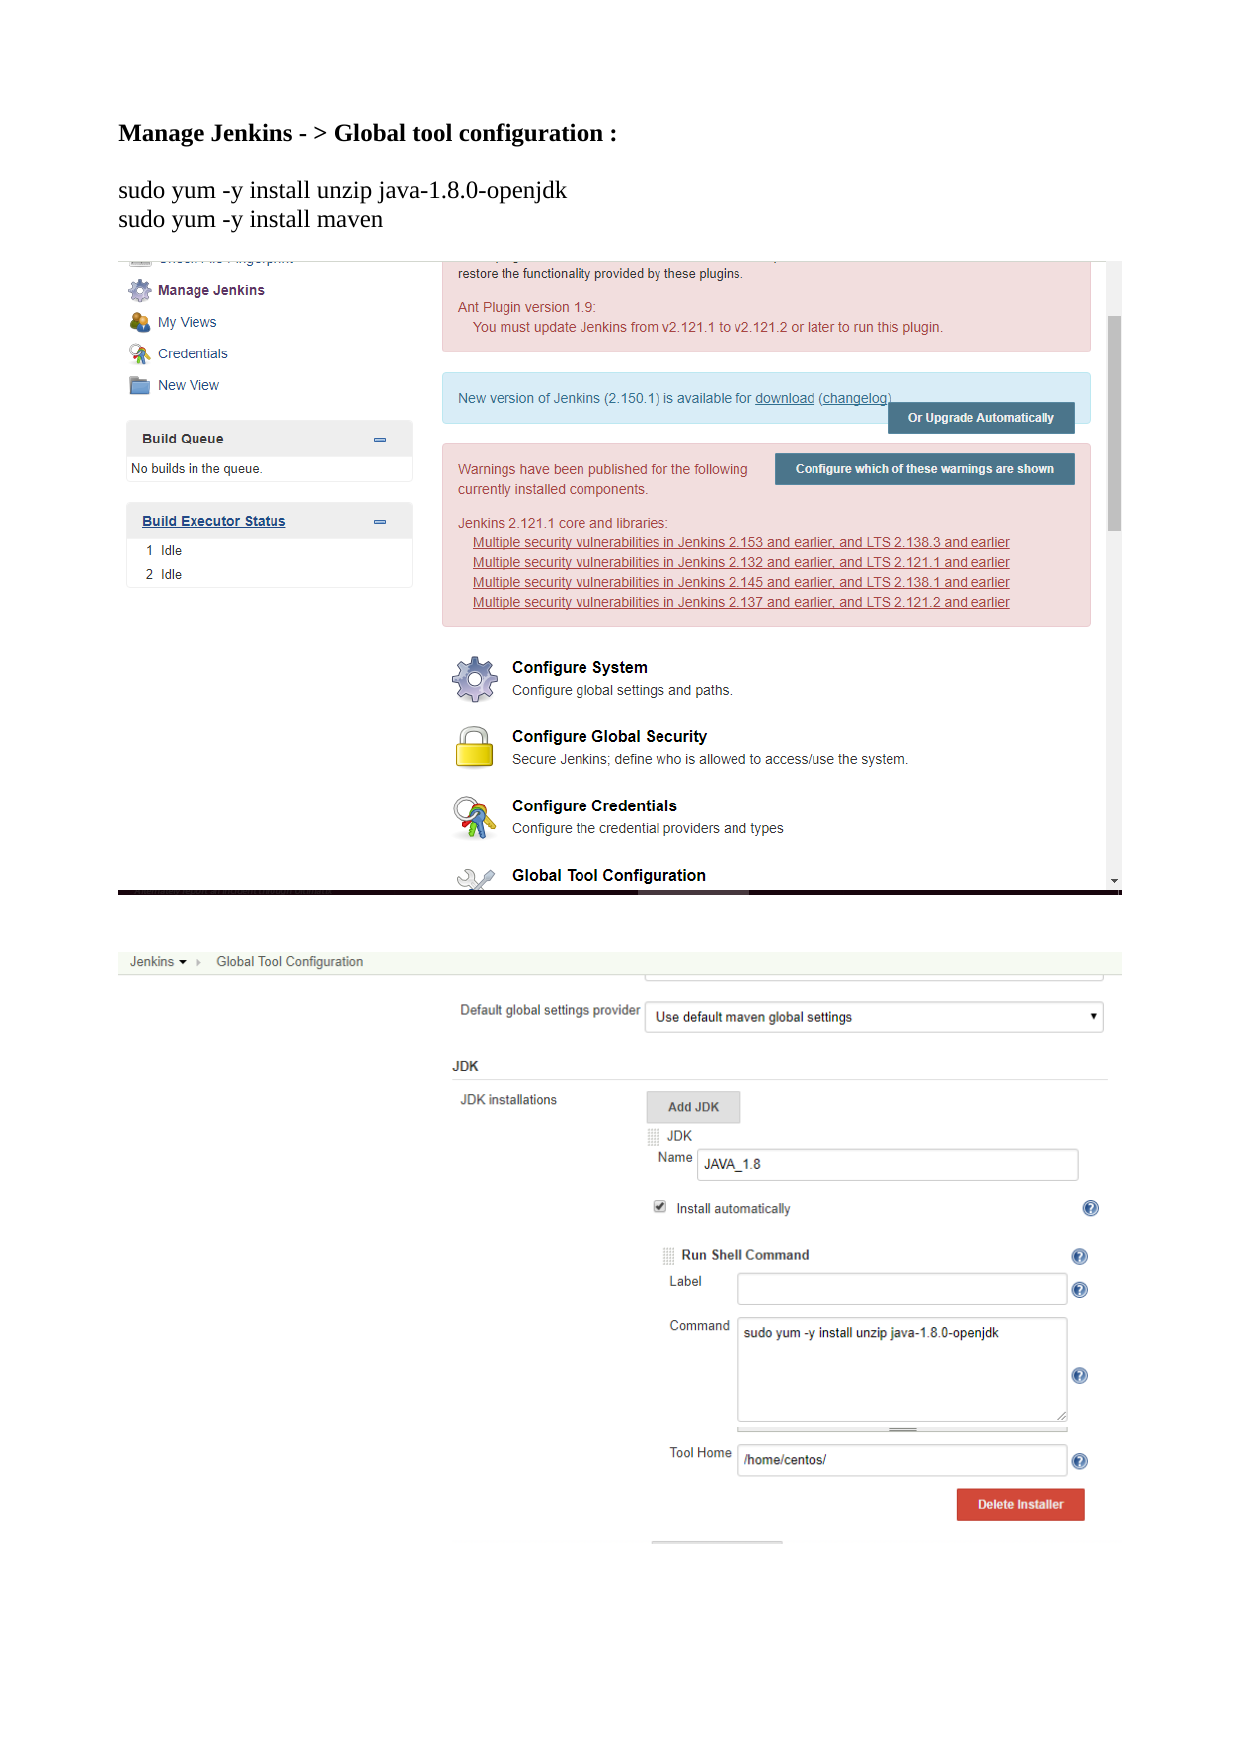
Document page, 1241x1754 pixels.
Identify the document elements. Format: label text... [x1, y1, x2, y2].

picture [118, 261, 1122, 895]
text sudo yum -y install unzip java-1.8.0-openjdk [118, 176, 1122, 204]
text Manage Jenkins - > Global tool configuration : [118, 118, 1122, 147]
picture [118, 952, 1122, 1544]
text sudo yum -y install maven [118, 204, 1122, 233]
